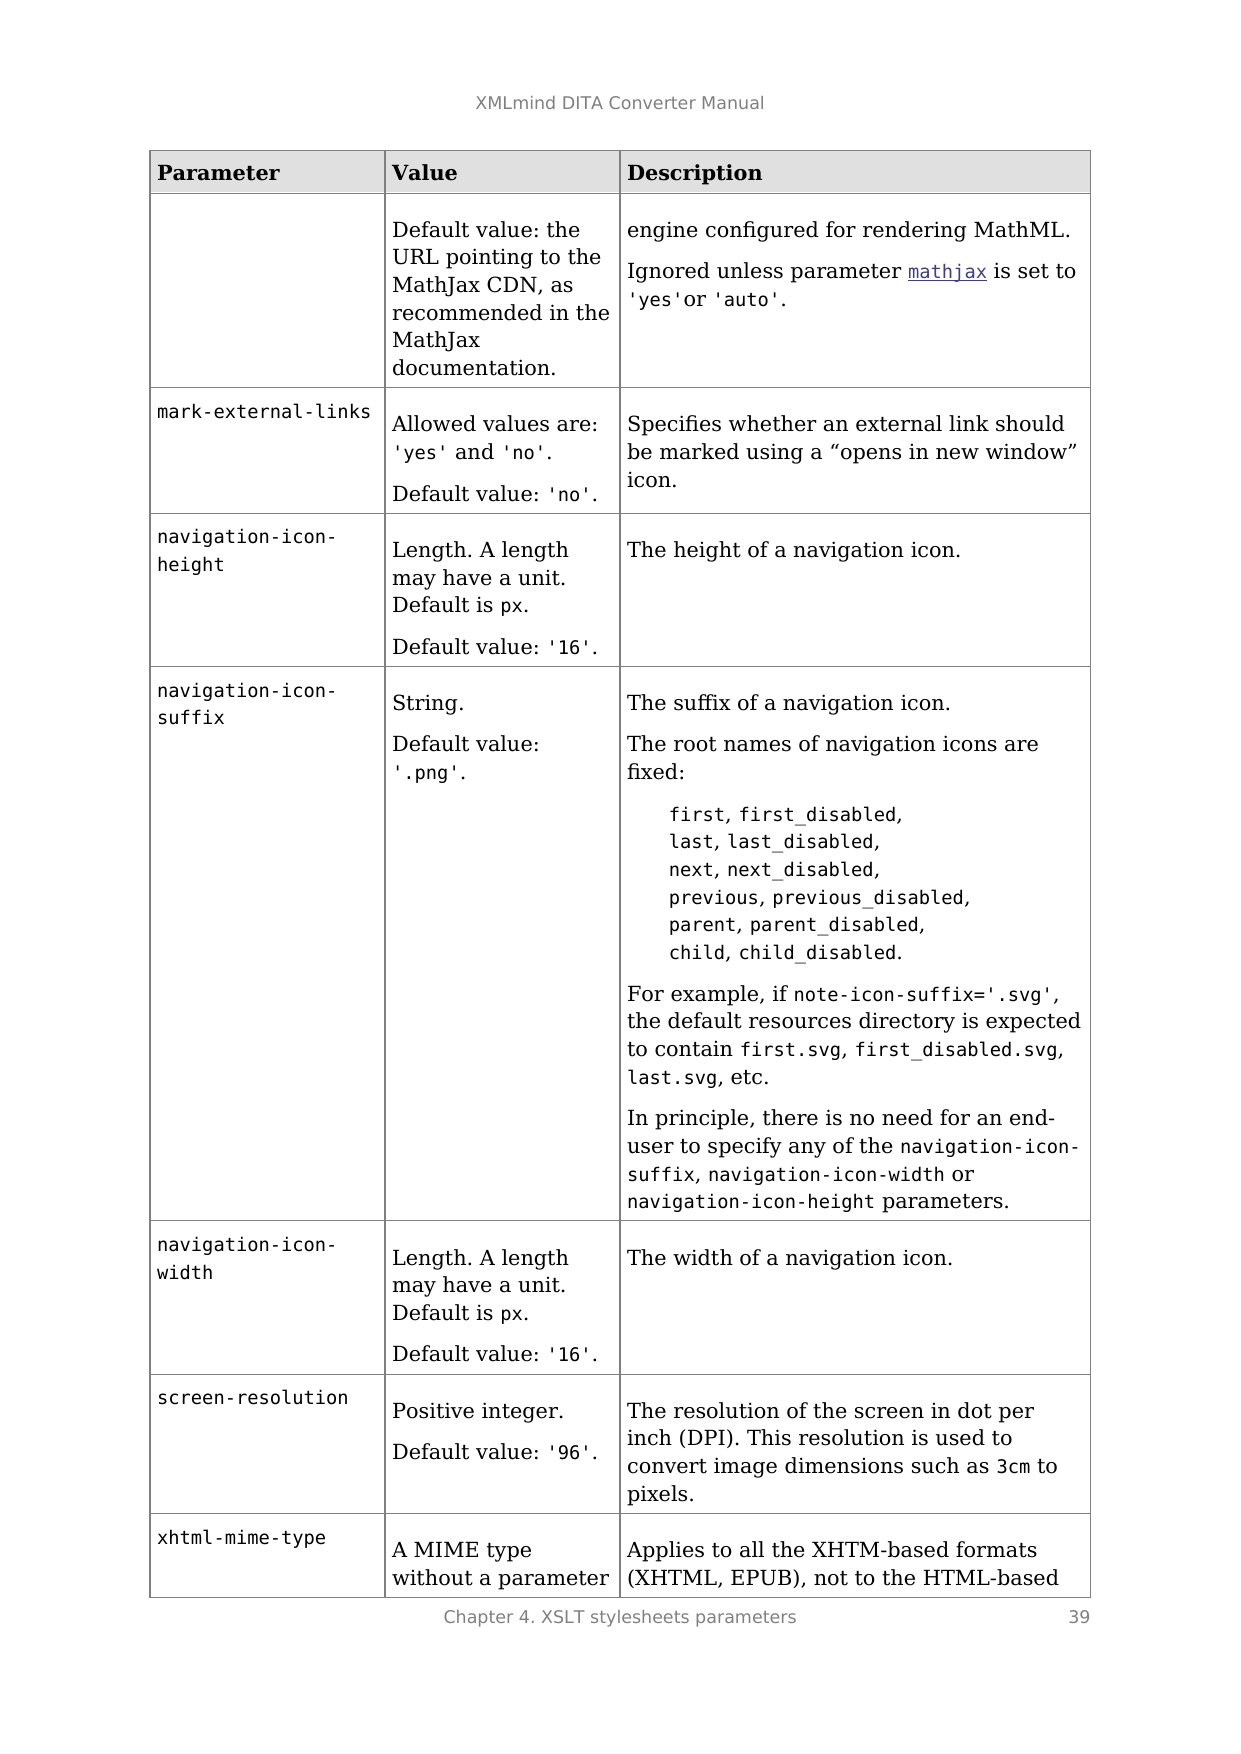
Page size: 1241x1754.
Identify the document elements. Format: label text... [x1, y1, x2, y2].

table_cell Positive integer. Default value: '96'. [386, 1375, 619, 1513]
table_cell [151, 194, 384, 387]
table_cell A MIME type without a parameter [386, 1514, 619, 1597]
table_cell Default value: the URL pointing to the MathJax CDN, as recommended in the MathJax documentation. [386, 194, 619, 387]
table_cell The suffix of a navigation icon. The root names of navigation icons are fixed: first, first_disabled, last, last_disabled, next, next_disabled, previous, previous_disabled, parent, parent_disabled, child, child_disabled. For example, if note-icon-suffix='.svg', the default resources directory is expected to contain first.svg, first_disabled.svg, last.svg, etc. In principle, there is no need for an end-user to specify any of the navigation-icon-suffix, navigation-icon-width or navigation-icon-height parameters. [621, 667, 1090, 1220]
table_cell Length. A length may have a unit. Default is px. Default value: '16'. [386, 514, 619, 666]
table_cell engine configured for rendering MathML. Ignored unless parameter mathjax is set to 'yes'or 'auto'. [621, 194, 1090, 387]
table_header Parameter [151, 151, 384, 192]
table_cell mark-external-links [151, 388, 384, 513]
table_cell navigation-icon-suffix [151, 667, 384, 1220]
table_cell navigation-icon-height [151, 514, 384, 666]
table_header Value [386, 151, 619, 192]
table_cell The height of a navigation icon. [621, 514, 1090, 666]
table_cell screen-resolution [151, 1375, 384, 1513]
table_cell Specifies whether an external link should be marked using a “opens in new window” icon. [621, 388, 1090, 513]
table_cell Length. A length may have a unit. Default is px. Default value: '16'. [386, 1221, 619, 1373]
table_cell Applies to all the XHTM-based formats (XHTML, EPUB), not to the HTML-based [621, 1514, 1090, 1597]
table_cell Allowed values are: 'yes' and 'no'. Default value: 'no'. [386, 388, 619, 513]
table_cell navigation-icon-width [151, 1221, 384, 1373]
table_header Description [621, 151, 1090, 192]
table_cell xhtml-mime-type [151, 1514, 384, 1597]
table_cell String. Default value: '.png'. [386, 667, 619, 1220]
table_cell The resolution of the screen in dot per inch (DPI). This resolution is used to convert image dimensions such as 3cm to pixels. [621, 1375, 1090, 1513]
table_cell The width of a navigation icon. [621, 1221, 1090, 1373]
